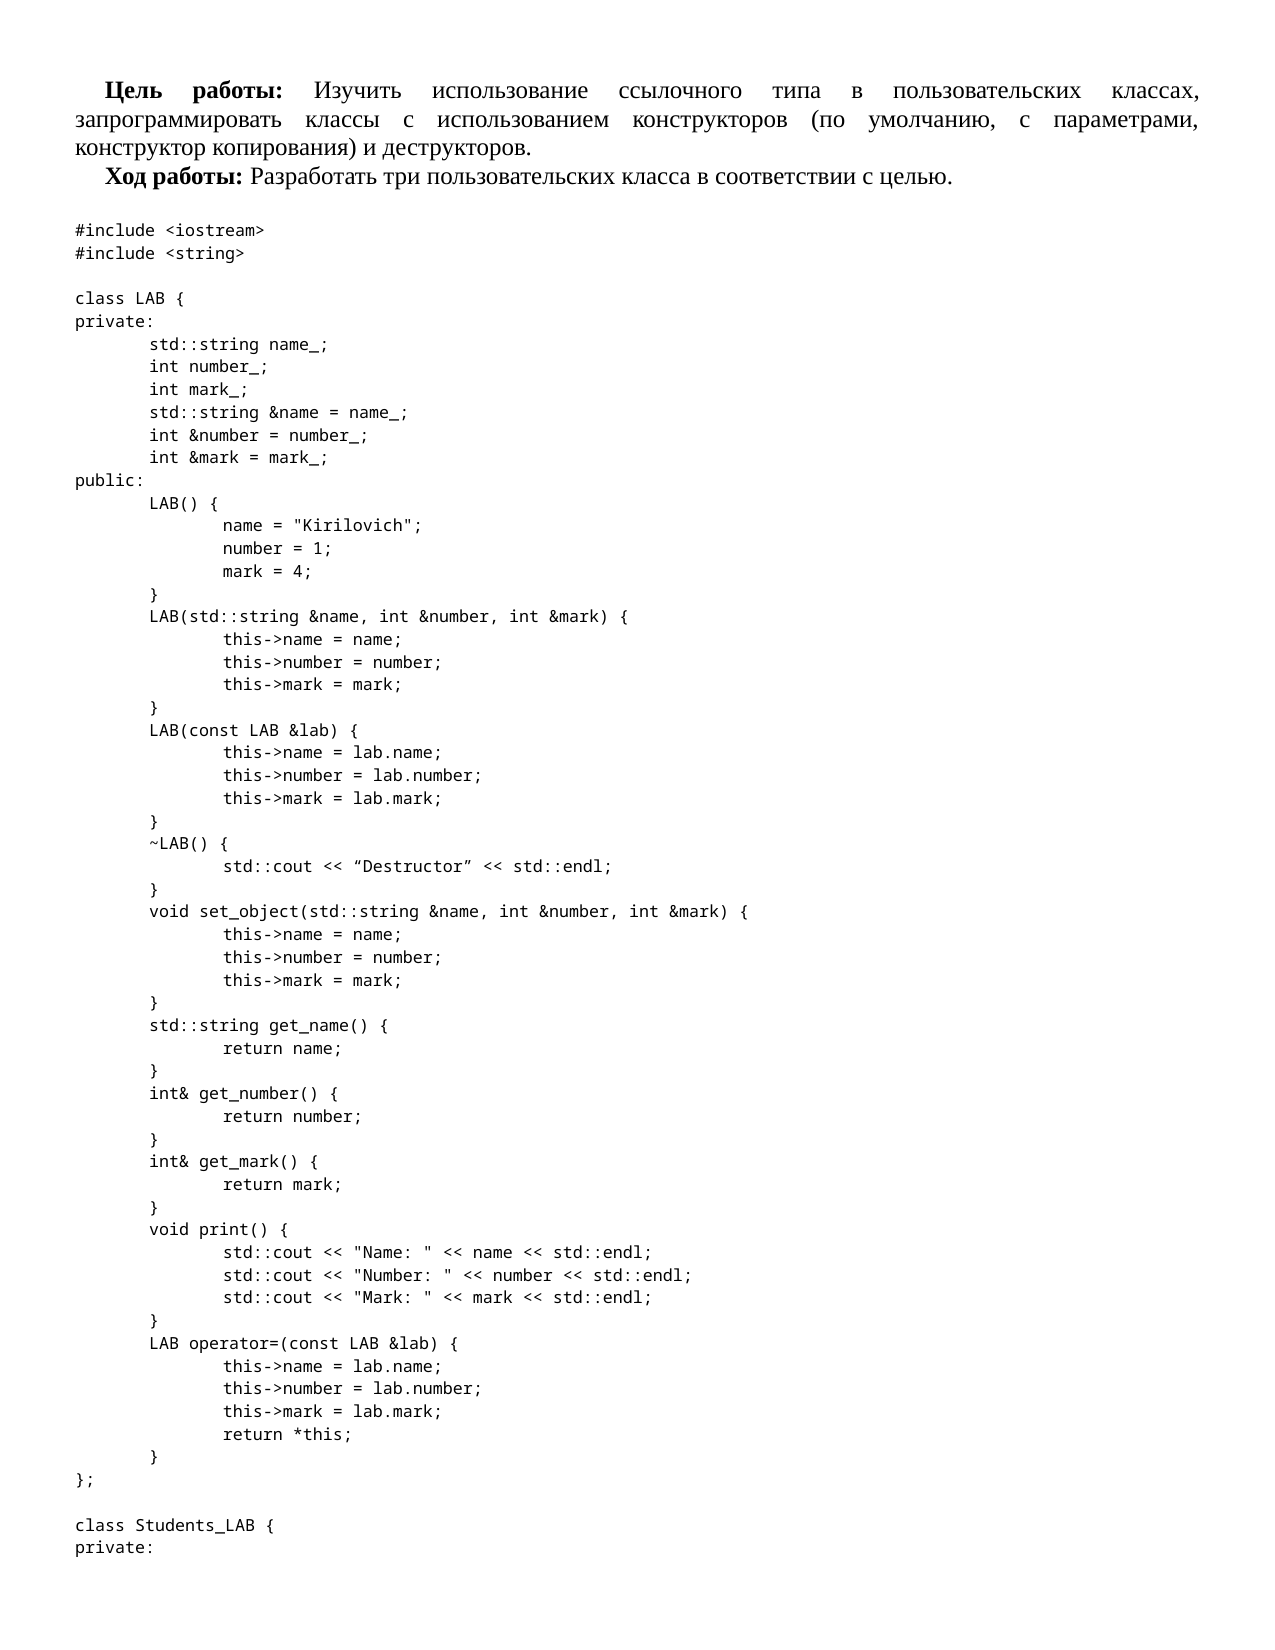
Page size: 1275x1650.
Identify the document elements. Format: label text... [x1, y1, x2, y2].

text LAB(std::string &name, int &number, int &mark) { [75, 605, 1200, 627]
text this->name = lab.name; [75, 741, 1200, 764]
text this->number = lab.number; [75, 764, 1200, 786]
text this->name = name; [75, 923, 1200, 945]
text } [75, 991, 1200, 1013]
text this->mark = mark; [75, 968, 1200, 991]
text this->name = name; [75, 627, 1200, 650]
text } [75, 1445, 1200, 1468]
text } [75, 696, 1200, 718]
text std::cout << "Mark: " << mark << std::endl; [75, 1286, 1200, 1309]
text #include <iostream> [75, 219, 1200, 241]
text private: [75, 1536, 1200, 1558]
text }; [75, 1468, 1200, 1490]
text std::string get_name() { [75, 1013, 1200, 1036]
text std::cout << "Name: " << name << std::endl; [75, 1241, 1200, 1263]
text } [75, 1309, 1200, 1331]
text #include <string> [75, 241, 1200, 264]
text return number; [75, 1104, 1200, 1127]
text Ход работы: Разработать три пользовательских класса в соответствии с целью. [75, 161, 1200, 190]
text std::cout << "Number: " << number << std::endl; [75, 1263, 1200, 1286]
text std::cout << “Destructor” << std::endl; [75, 854, 1200, 877]
text this->name = lab.name; [75, 1354, 1200, 1377]
text } [75, 1059, 1200, 1082]
text name = "Kirilovich"; [75, 514, 1200, 537]
text int &number = number_; [75, 423, 1200, 446]
text LAB operator=(const LAB &lab) { [75, 1331, 1200, 1354]
text this->mark = lab.mark; [75, 1399, 1200, 1422]
text void set_object(std::string &name, int &number, int &mark) { [75, 900, 1200, 923]
text return mark; [75, 1172, 1200, 1195]
text } [75, 1195, 1200, 1218]
text return *this; [75, 1422, 1200, 1445]
text int number_; [75, 355, 1200, 378]
text this->number = number; [75, 945, 1200, 968]
text this->mark = lab.mark; [75, 786, 1200, 809]
text number = 1; [75, 537, 1200, 559]
text ~LAB() { [75, 832, 1200, 854]
text private: [75, 309, 1200, 332]
text } [75, 809, 1200, 832]
text public: [75, 468, 1200, 491]
text std::string name_; [75, 332, 1200, 355]
text } [75, 1127, 1200, 1150]
text void print() { [75, 1218, 1200, 1241]
text LAB() { [75, 491, 1200, 514]
text mark = 4; [75, 559, 1200, 582]
text this->mark = mark; [75, 673, 1200, 696]
text Цель работы: Изучить использование ссылочного типа в пользовательских классах, запрограммировать классы с использованием конструкторов (по умолчанию, с параметрами, конструктор копирования) и деструкторов. [75, 75, 1200, 161]
text int& get_mark() { [75, 1150, 1200, 1172]
text } [75, 877, 1200, 900]
text class Students_LAB { [75, 1513, 1200, 1536]
text LAB(const LAB &lab) { [75, 718, 1200, 741]
text int& get_number() { [75, 1082, 1200, 1104]
text std::string &name = name_; [75, 400, 1200, 423]
text int &mark = mark_; [75, 446, 1200, 468]
text int mark_; [75, 378, 1200, 400]
text class LAB { [75, 287, 1200, 309]
text } [75, 582, 1200, 605]
text return name; [75, 1036, 1200, 1059]
text this->number = lab.number; [75, 1377, 1200, 1399]
text this->number = number; [75, 650, 1200, 673]
